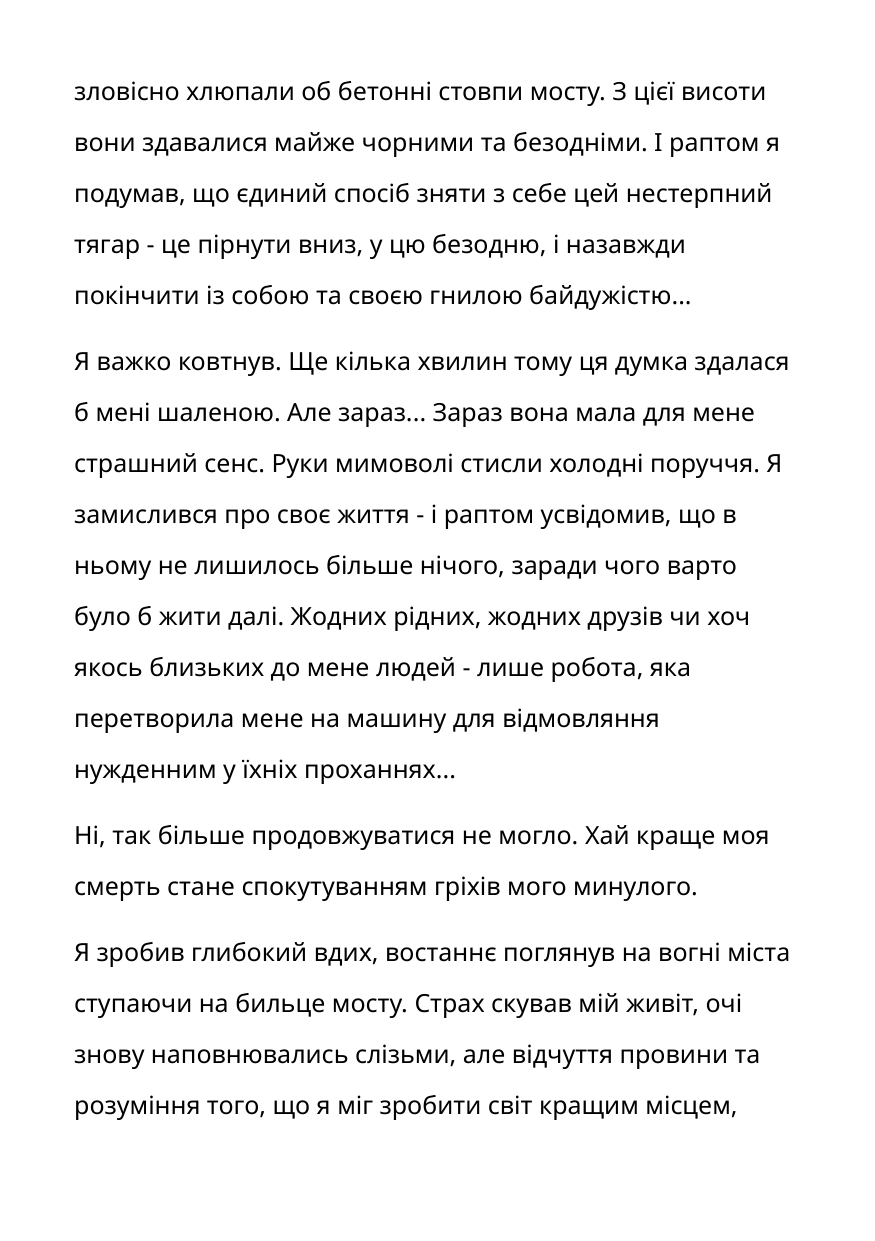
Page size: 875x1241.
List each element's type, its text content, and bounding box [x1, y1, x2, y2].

text Я зробив глибокий вдих, востаннє поглянув на вогні міста ступаючи на бильце мосту. Страх скував мій живіт, очі знову наповнювались слізьми, але відчуття провини та розуміння того, що я міг зробити світ кращим місцем, [74, 934, 800, 1121]
text Я важко ковтнув. Ще кілька хвилин тому ця думка здалася б мені шаленою. Але зараз... Зараз вона мала для мене страшний сенс. Руки мимоволі стисли холодні поруччя. Я замислився про своє життя - і раптом усвідомив, що в ньому не лишилось більше нічого, заради чого варто було б жити далі. Жодних рідних, жодних друзів чи хоч якось близьких до мене людей - лише робота, яка перетворила мене на машину для відмовляння нужденним у їхніх проханнях... [74, 344, 800, 786]
text Ні, так більше продовжуватися не могло. Хай краще моя смерть стане спокутуванням гріхів мого минулого. [74, 818, 800, 903]
text зловісно хлюпали об бетонні стовпи мосту. З цієї висоти вони здавалися майже чорними та безодніми. І раптом я подумав, що єдиний спосіб зняти з себе цей нестерпний тягар - це пірнути вниз, у цю безодню, і назавжди покінчити із собою та своєю гнилою байдужістю... [74, 74, 800, 312]
